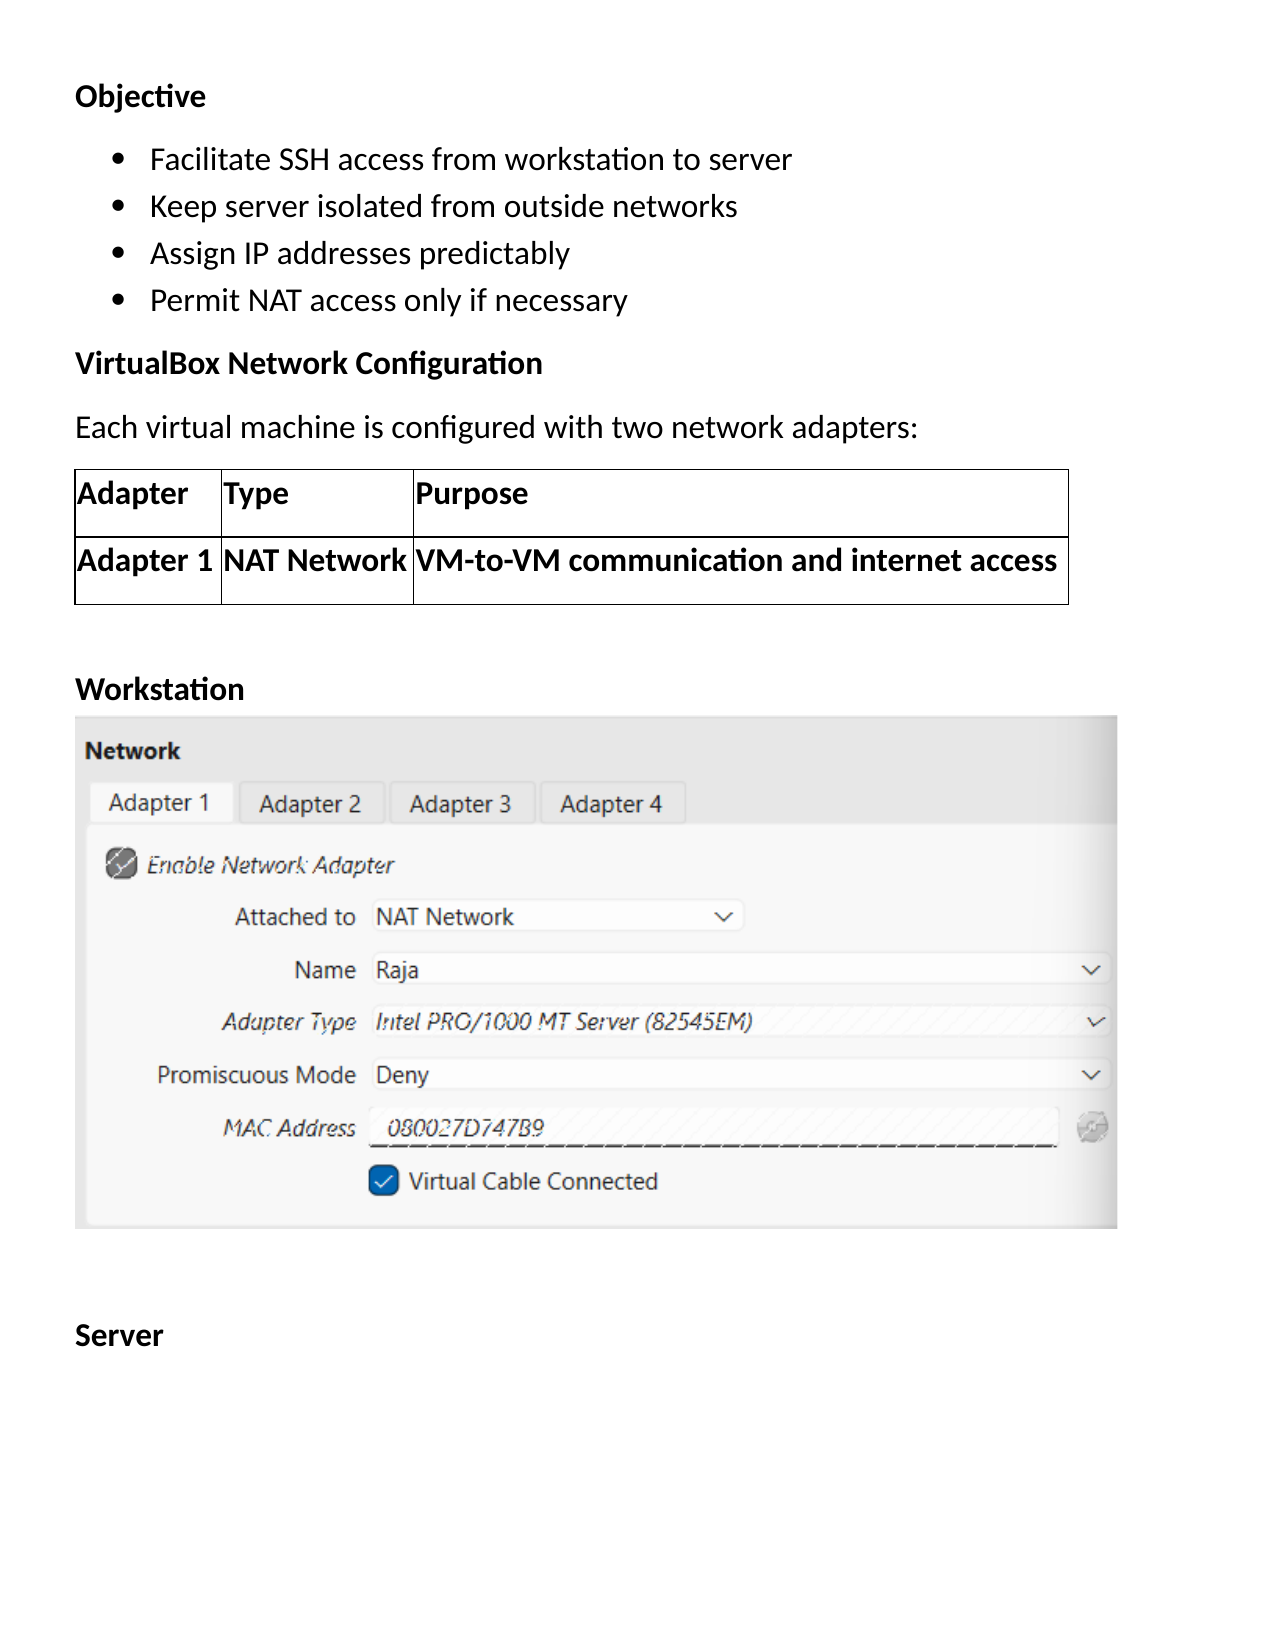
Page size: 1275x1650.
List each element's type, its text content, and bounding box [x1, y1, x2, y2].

table_header Purpose [414, 470, 1068, 536]
list Assign IP addresses predictably [112, 232, 1200, 273]
table_header Type [222, 470, 413, 536]
list Permit NAT access only if necessary [112, 279, 1200, 319]
text Workstation [75, 668, 1200, 1229]
text Objective [75, 75, 1200, 116]
table_cell NAT Network [222, 538, 413, 604]
table_header Adapter [76, 470, 221, 536]
table_cell Adapter 1 [76, 538, 221, 604]
text Server [75, 1314, 1200, 1354]
text Each virtual machine is configured with two network adapters: [75, 406, 1200, 446]
list Facilitate SSH access from workstation to server [112, 138, 1200, 179]
text VirtualBox Network Configuration [75, 342, 1200, 383]
list Keep server isolated from outside networks [112, 185, 1200, 226]
table_cell VM-to-VM communication and internet access [414, 538, 1068, 604]
